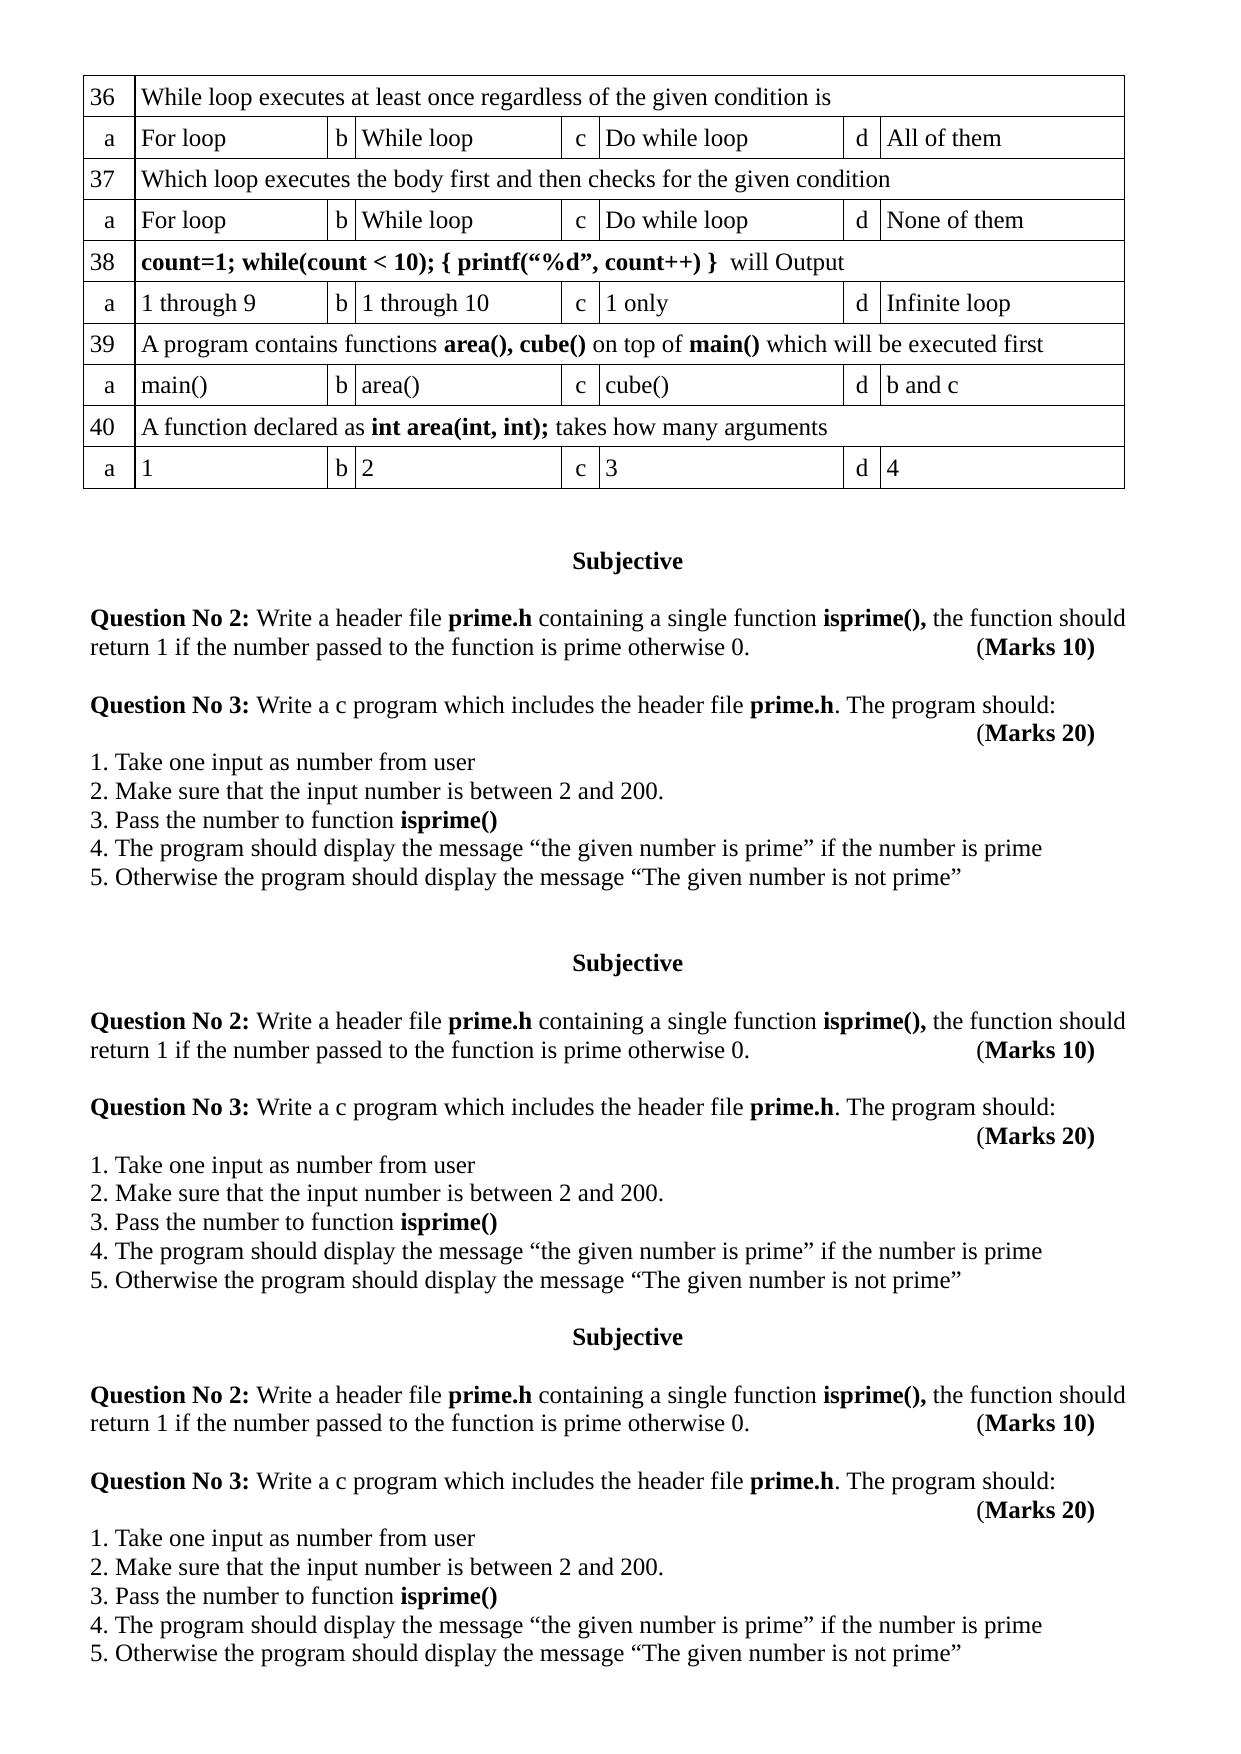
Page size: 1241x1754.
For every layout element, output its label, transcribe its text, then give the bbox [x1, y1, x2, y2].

table_cell b and c [881, 365, 1124, 405]
table_cell a [84, 365, 134, 405]
table_cell Which loop executes the body first and then checks for the given condition [136, 159, 1124, 199]
table_cell c [562, 282, 599, 322]
table_cell 4 [881, 447, 1124, 487]
table_cell 37 [84, 159, 134, 199]
table_cell 40 [84, 406, 134, 446]
table_cell d [844, 365, 880, 405]
text 3. Pass the number to function isprime() [90, 805, 1165, 833]
table_cell All of them [881, 117, 1124, 157]
table_cell d [844, 117, 880, 157]
text 3. Pass the number to function isprime() [90, 1581, 1165, 1610]
table_cell 39 [84, 324, 134, 364]
text (Marks 20) [90, 1495, 1165, 1523]
table_cell a [84, 447, 134, 487]
text 5. Otherwise the program should display the message “The given number is not prime” [90, 862, 1165, 891]
text Question No 3: Write a c program which includes the header file prime.h. The program should: [90, 1466, 1165, 1495]
table_cell a [84, 117, 134, 157]
text (Marks 20) [90, 1121, 1165, 1150]
text Question No 2: Write a header file prime.h containing a single function isprime(), the function should return 1 if the number passed to the function is prime otherwise 0. (Marks 10) [90, 603, 1165, 661]
text 4. The program should display the message “the given number is prime” if the number is prime [90, 833, 1165, 862]
table_cell 1 through 9 [136, 282, 327, 322]
table_cell None of them [881, 200, 1124, 240]
table_cell A program contains functions area(), cube() on top of main() which will be executed first [136, 324, 1124, 364]
table_cell b [328, 447, 355, 487]
text Subjective [90, 948, 1165, 977]
text 2. Make sure that the input number is between 2 and 200. [90, 776, 1165, 805]
text 5. Otherwise the program should display the message “The given number is not prime” [90, 1265, 1165, 1293]
table_cell While loop executes at least once regardless of the given condition is [136, 76, 1124, 116]
table_cell For loop [136, 117, 327, 157]
table_cell a [84, 282, 134, 322]
table_cell c [562, 117, 599, 157]
text Subjective [90, 1322, 1165, 1351]
text 1. Take one input as number from user [90, 747, 1165, 776]
table_cell 38 [84, 241, 134, 281]
table_cell main() [136, 365, 327, 405]
text 4. The program should display the message “the given number is prime” if the number is prime [90, 1236, 1165, 1265]
table_cell 1 through 10 [356, 282, 561, 322]
text 5. Otherwise the program should display the message “The given number is not prime” [90, 1638, 1165, 1667]
table_cell Infinite loop [881, 282, 1124, 322]
table_cell A function declared as int area(int, int); takes how many arguments [136, 406, 1124, 446]
text 2. Make sure that the input number is between 2 and 200. [90, 1178, 1165, 1207]
table_cell b [328, 365, 355, 405]
table_cell b [328, 117, 355, 157]
table_cell area() [356, 365, 561, 405]
table_cell 1 only [600, 282, 843, 322]
table_cell d [844, 200, 880, 240]
table_cell Do while loop [600, 117, 843, 157]
text (Marks 20) [90, 718, 1165, 747]
table_cell 2 [356, 447, 561, 487]
table_cell d [844, 447, 880, 487]
text 1. Take one input as number from user [90, 1150, 1165, 1178]
text 1. Take one input as number from user [90, 1523, 1165, 1552]
text Question No 2: Write a header file prime.h containing a single function isprime(), the function should return 1 if the number passed to the function is prime otherwise 0. (Marks 10) [90, 1006, 1165, 1063]
table_cell cube() [600, 365, 843, 405]
table_cell d [844, 282, 880, 322]
text 2. Make sure that the input number is between 2 and 200. [90, 1552, 1165, 1581]
text Question No 3: Write a c program which includes the header file prime.h. The program should: [90, 690, 1165, 718]
table_cell While loop [356, 117, 561, 157]
table_cell While loop [356, 200, 561, 240]
table_cell b [328, 200, 355, 240]
table_cell a [84, 200, 134, 240]
text Question No 2: Write a header file prime.h containing a single function isprime(), the function should return 1 if the number passed to the function is prime otherwise 0. (Marks 10) [90, 1380, 1165, 1437]
table_cell Do while loop [600, 200, 843, 240]
table_cell 36 [84, 76, 134, 116]
table_cell 1 [136, 447, 327, 487]
text 3. Pass the number to function isprime() [90, 1207, 1165, 1236]
table_cell c [562, 447, 599, 487]
table_cell b [328, 282, 355, 322]
table_cell c [562, 200, 599, 240]
table_cell For loop [136, 200, 327, 240]
table_cell c [562, 365, 599, 405]
table_cell count=1; while(count < 10); { printf(“%d”, count++) } will Output [136, 241, 1124, 281]
text Question No 3: Write a c program which includes the header file prime.h. The program should: [90, 1092, 1165, 1121]
text Subjective [90, 546, 1165, 575]
table_cell 3 [600, 447, 843, 487]
text 4. The program should display the message “the given number is prime” if the number is prime [90, 1610, 1165, 1638]
